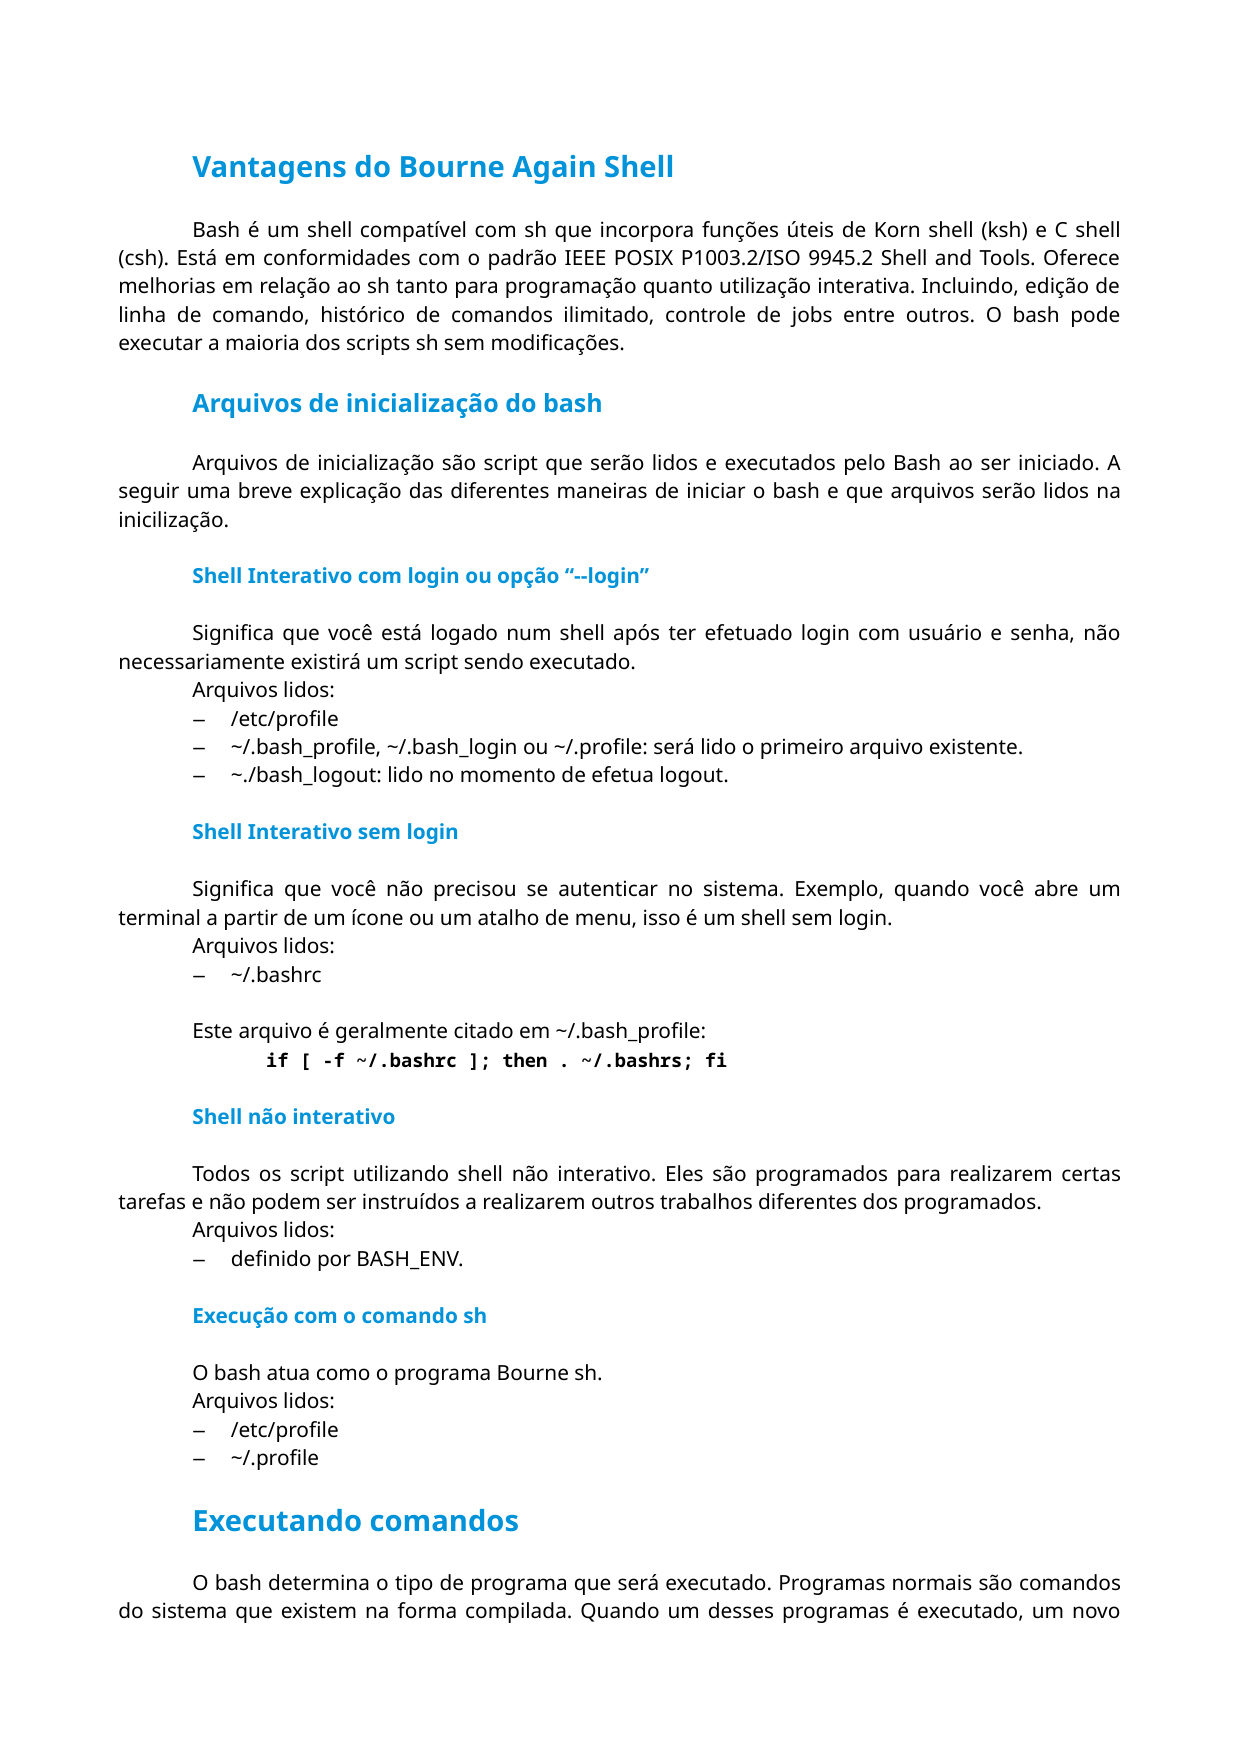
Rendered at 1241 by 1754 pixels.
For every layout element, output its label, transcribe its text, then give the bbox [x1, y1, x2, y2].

text Arquivos de inicialização são script que serão lidos e executados pelo Bash ao ser iniciado. A seguir uma breve explicação das diferentes maneiras de iniciar o bash e que arquivos serão lidos na inicilização. [118, 448, 1122, 533]
list ~./bash_logout: lido no momento de efetua logout. [193, 761, 1122, 789]
text Vantagens do Bourne Again Shell [118, 147, 1122, 186]
text Todos os script utilizando shell não interativo. Eles são programados para realizarem certas tarefas e não podem ser instruídos a realizarem outros trabalhos diferentes dos programados. [118, 1159, 1122, 1216]
list ~/.bash_profile, ~/.bash_login ou ~/.profile: será lido o primeiro arquivo existente. [193, 732, 1122, 761]
text Este arquivo é geralmente citado em ~/.bash_profile: [118, 1017, 1122, 1045]
text O bash determina o tipo de programa que será executado. Programas normais são comandos do sistema que existem na forma compilada. Quando um desses programas é executado, um novo [118, 1568, 1122, 1625]
list /etc/profile [193, 704, 1122, 732]
text Significa que você não precisou se autenticar no sistema. Exemplo, quando você abre um terminal a partir de um ícone ou um atalho de menu, isso é um shell sem login. [118, 874, 1122, 931]
list definido por BASH_ENV. [193, 1244, 1122, 1272]
text if [ -f ~/.bashrc ]; then . ~/.bashrs; fi [118, 1045, 1122, 1073]
text Arquivos lidos: [118, 931, 1122, 960]
text Arquivos lidos: [118, 1216, 1122, 1244]
text Executando comandos [118, 1500, 1122, 1540]
text Arquivos lidos: [118, 1386, 1122, 1415]
text Arquivos de inicialização do bash [118, 385, 1122, 419]
text Bash é um shell compatível com sh que incorpora funções úteis de Korn shell (ksh) e C shell (csh). Está em conformidades com o padrão IEEE POSIX P1003.2/ISO 9945.2 Shell and Tools. Oferece melhorias em relação ao sh tanto para programação quanto utilização interativa. Incluindo, edição de linha de comando, histórico de comandos ilimitado, controle de jobs entre outros. O bash pode executar a maioria dos scripts sh sem modificações. [118, 215, 1122, 357]
text Significa que você está logado num shell após ter efetuado login com usuário e senha, não necessariamente existirá um script sendo executado. [118, 618, 1122, 675]
text Shell não interativo [118, 1102, 1122, 1130]
list ~/.bashrc [193, 960, 1122, 988]
text Shell Interativo sem login [118, 817, 1122, 846]
text O bash atua como o programa Bourne sh. [118, 1358, 1122, 1386]
text Arquivos lidos: [118, 675, 1122, 704]
list /etc/profile [193, 1415, 1122, 1443]
text Shell Interativo com login ou opção “--login” [118, 562, 1122, 590]
text Execução com o comando sh [118, 1301, 1122, 1329]
list ~/.profile [193, 1443, 1122, 1472]
